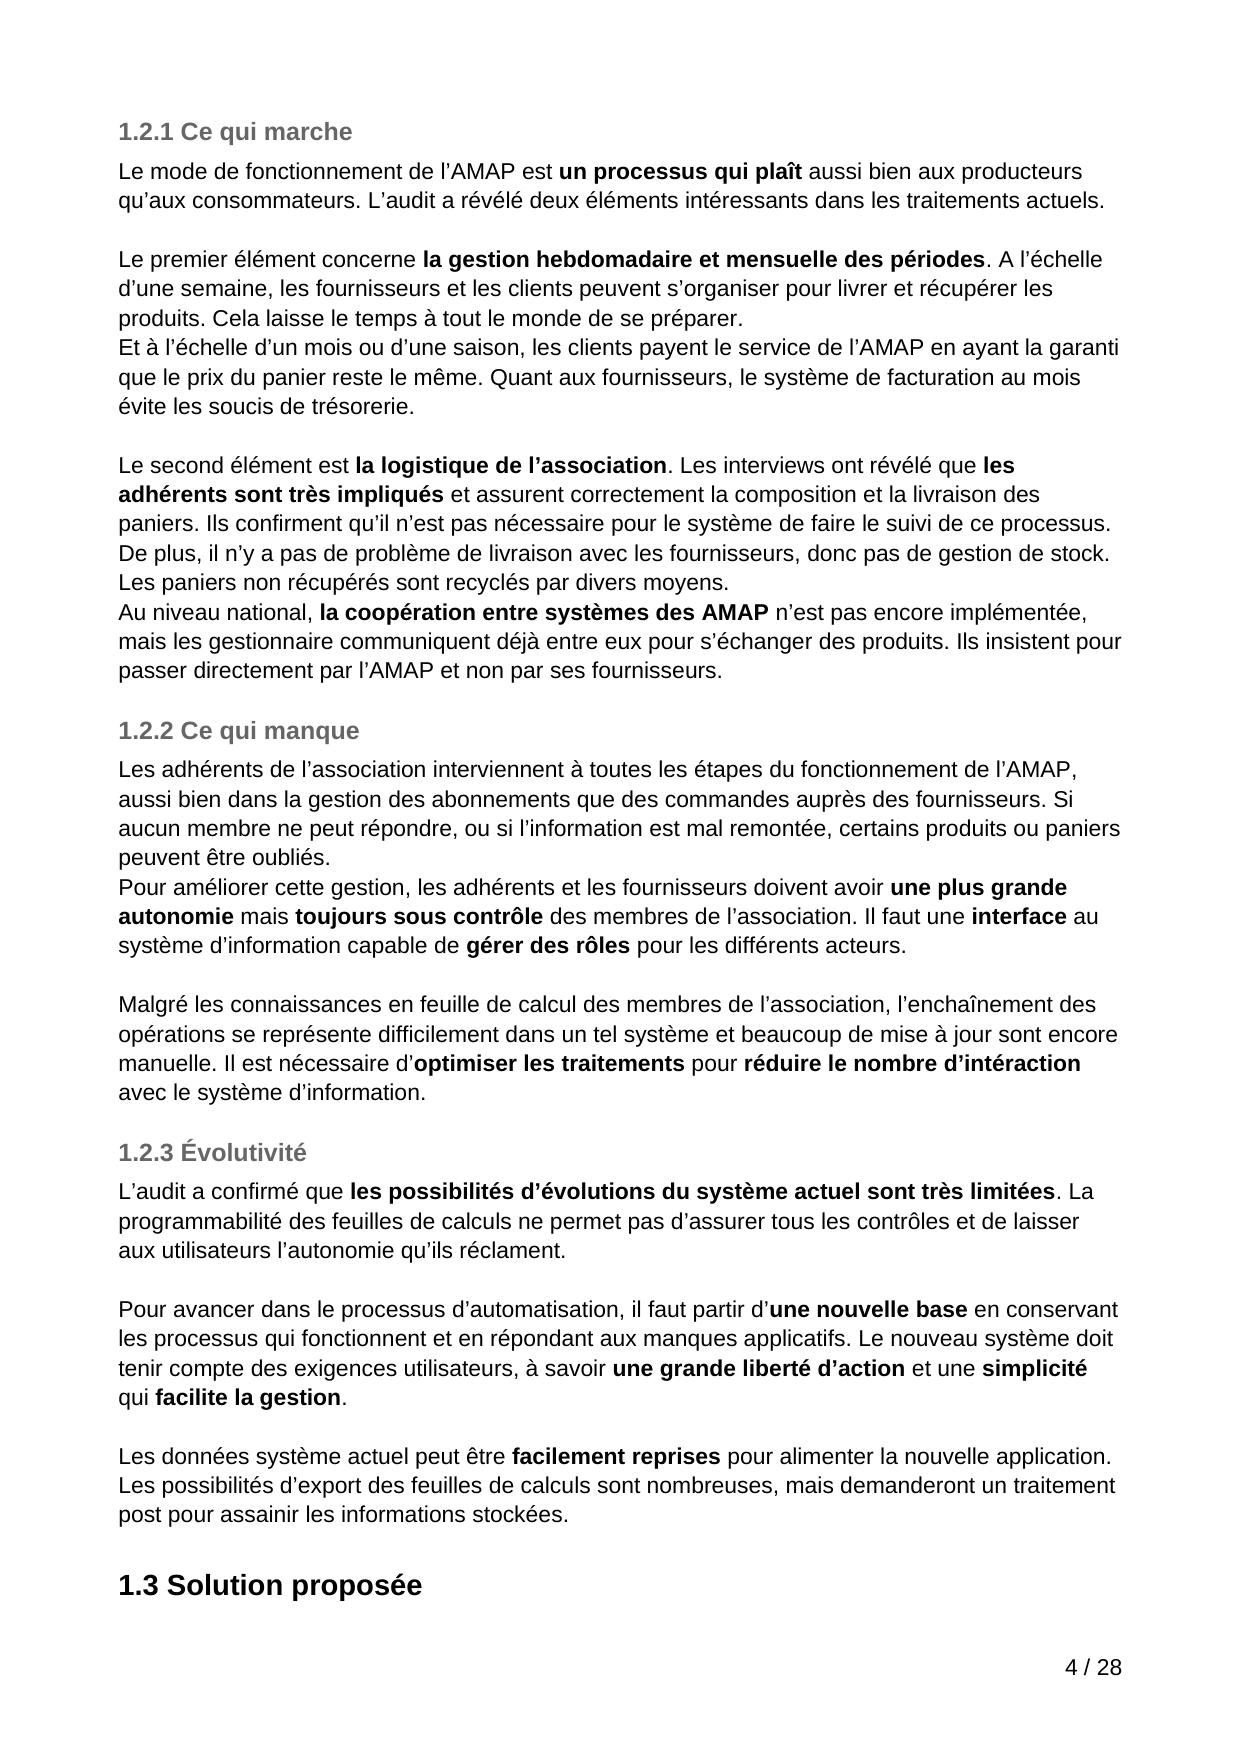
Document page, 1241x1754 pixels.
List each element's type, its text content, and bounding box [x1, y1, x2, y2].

text Pour avancer dans le processus d’automatisation, il faut partir d’une nouvelle base en conservant les processus qui fonctionnent et en répondant aux manques applicatifs. Le nouveau système doit tenir compte des exigences utilisateurs, à savoir une grande liberté d’action et une simplicité qui facilite la gestion. [118, 1296, 1122, 1410]
text Pour améliorer cette gestion, les adhérents et les fournisseurs doivent avoir une plus grande autonomie mais toujours sous contrôle des membres de l’association. Il faut une interface au système d’information capable de gérer des rôles pour les différents acteurs. [118, 874, 1122, 959]
text Et à l’échelle d’un mois ou d’une saison, les clients payent le service de l’AMAP en ayant la garanti que le prix du panier reste le même. Quant aux fournisseurs, le système de facturation au mois évite les soucis de trésorerie. [118, 335, 1122, 419]
text L’audit a confirmé que les possibilités d’évolutions du système actuel sont très limitées. La programmabilité des feuilles de calculs ne permet pas d’assurer tous les contrôles et de laisser aux utilisateurs l’autonomie qu’ils réclament. [118, 1179, 1122, 1263]
text Les adhérents de l’association interviennent à toutes les étapes du fonctionnement de l’AMAP, aussi bien dans la gestion des abonnements que des commandes auprès des fournisseurs. Si aucun membre ne peut répondre, ou si l’information est mal remontée, certains produits ou paniers [118, 757, 1122, 841]
subtitle 1.2.2 Ce qui manque [118, 716, 1122, 744]
text Le mode de fonctionnement de l’AMAP est un processus qui plaît aussi bien aux producteurs qu’aux consommateurs. L’audit a révélé deux éléments intéressants dans les traitements actuels. [118, 158, 1122, 213]
text Le second élément est la logistique de l’association. Les interviews ont révélé que les adhérents sont très impliqués et assurent correctement la composition et la livraison des paniers. Ils confirment qu’il n’est pas nécessaire pour le système de faire le suivi de ce processus. De plus, il n’y a pas de problème de livraison avec les fournisseurs, donc pas de gestion de stock. Les paniers non récupérés sont recyclés par divers moyens. [118, 452, 1122, 595]
text Au niveau national, la coopération entre systèmes des AMAP n’est pas encore implémentée, mais les gestionnaire communiquent déjà entre eux pour s’échanger des produits. Ils insistent pour passer directement par l’AMAP et non par ses fournisseurs. [118, 599, 1122, 683]
text Malgré les connaissances en feuille de calcul des membres de l’association, l’enchaînement des opérations se représente difficilement dans un tel système et beaucoup de mise à jour sont encore manuelle. Il est nécessaire d’optimiser les traitements pour réduire le nombre d’intéraction avec le système d’information. [118, 992, 1122, 1106]
subtitle 1.3 Solution proposée [118, 1569, 1122, 1602]
subtitle 1.2.1 Ce qui marche [118, 118, 1122, 146]
text Le premier élément concerne la gestion hebdomadaire et mensuelle des périodes. A l’échelle d’une semaine, les fournisseurs et les clients peuvent s’organiser pour livrer et récupérer les produits. Cela laisse le temps à tout le monde de se préparer. [118, 247, 1122, 331]
subtitle 1.2.3 Évolutivité [118, 1138, 1122, 1166]
text peuvent être oubliés. [118, 845, 1122, 871]
text Les données système actuel peut être facilement reprises pour alimenter la nouvelle application. Les possibilités d’export des feuilles de calculs sont nombreuses, mais demanderont un traitement post pour assainir les informations stockées. [118, 1443, 1122, 1528]
